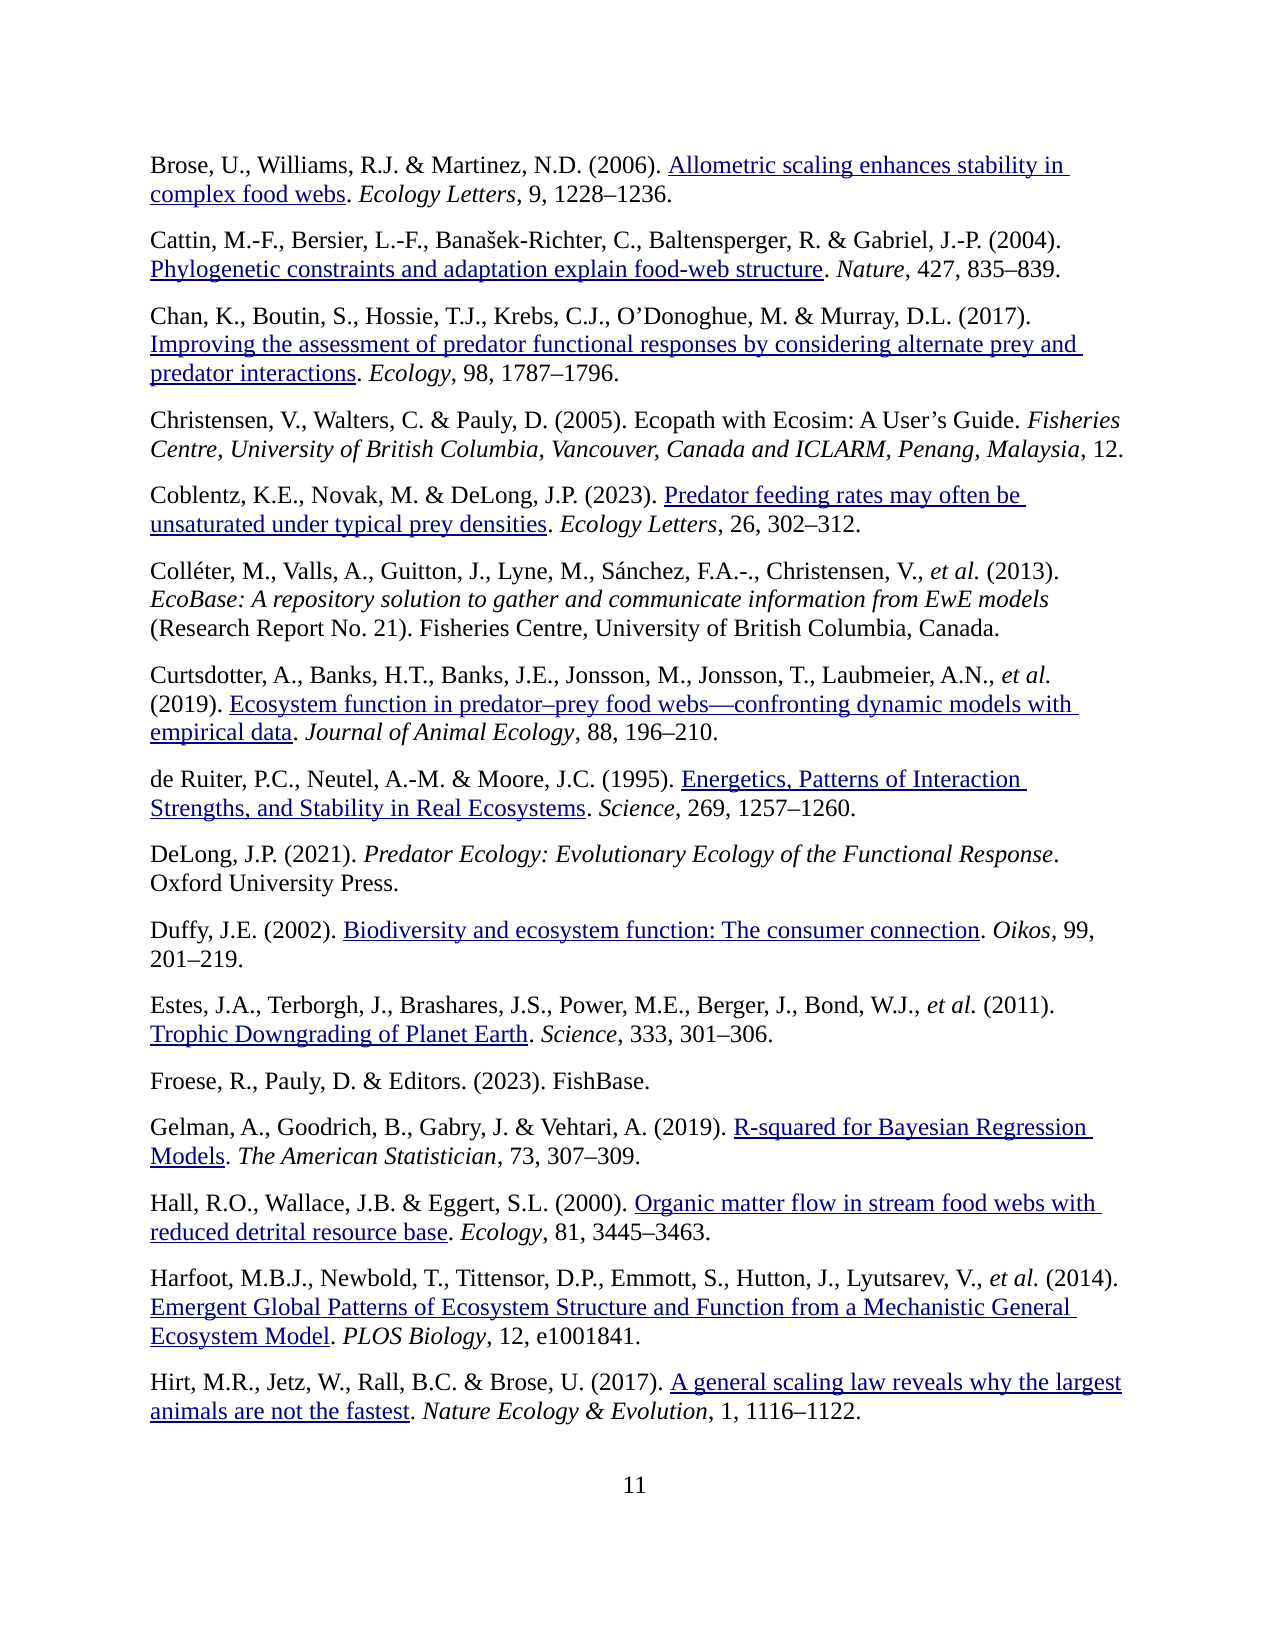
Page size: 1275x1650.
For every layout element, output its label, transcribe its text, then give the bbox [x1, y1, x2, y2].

text Gelman, A., Goodrich, B., Gabry, J. & Vehtari, A. (2019). R-squared for Bayesian Regression Models. The American Statistician, 73, 307–309. [150, 1112, 1125, 1170]
text Hall, R.O., Wallace, J.B. & Eggert, S.L. (2000). Organic matter flow in stream food webs with reduced detrital resource base. Ecology, 81, 3445–3463. [150, 1188, 1125, 1245]
text Brose, U., Williams, R.J. & Martinez, N.D. (2006). Allometric scaling enhances stability in complex food webs. Ecology Letters, 9, 1228–1236. [150, 150, 1125, 207]
text Duffy, J.E. (2002). Biodiversity and ecosystem function: The consumer connection. Oikos, 99, 201–219. [150, 915, 1125, 972]
text Estes, J.A., Terborgh, J., Brashares, J.S., Power, M.E., Berger, J., Bond, W.J., et al. (2011). Trophic Downgrading of Planet Earth. Science, 333, 301–306. [150, 990, 1125, 1048]
text Chan, K., Boutin, S., Hossie, T.J., Krebs, C.J., O’Donoghue, M. & Murray, D.L. (2017). Improving the assessment of predator functional responses by considering alternate prey and predator interactions. Ecology, 98, 1787–1796. [150, 301, 1125, 387]
text Harfoot, M.B.J., Newbold, T., Tittensor, D.P., Emmott, S., Hutton, J., Lyutsarev, V., et al. (2014). Emergent Global Patterns of Ecosystem Structure and Function from a Mechanistic General Ecosystem Model. PLOS Biology, 12, e1001841. [150, 1263, 1125, 1349]
text Christensen, V., Walters, C. & Pauly, D. (2005). Ecopath with Ecosim: A User’s Guide. Fisheries Centre, University of British Columbia, Vancouver, Canada and ICLARM, Penang, Malaysia, 12. [150, 405, 1125, 462]
text Coblentz, K.E., Novak, M. & DeLong, J.P. (2023). Predator feeding rates may often be unsaturated under typical prey densities. Ecology Letters, 26, 302–312. [150, 480, 1125, 538]
text DeLong, J.P. (2021). Predator Ecology: Evolutionary Ecology of the Functional Response. Oxford University Press. [150, 839, 1125, 897]
text de Ruiter, P.C., Neutel, A.-M. & Moore, J.C. (1995). Energetics, Patterns of Interaction Strengths, and Stability in Real Ecosystems. Science, 269, 1257–1260. [150, 764, 1125, 822]
text Curtsdotter, A., Banks, H.T., Banks, J.E., Jonsson, M., Jonsson, T., Laubmeier, A.N., et al. (2019). Ecosystem function in predator–prey food webs—confronting dynamic models with empirical data. Journal of Animal Ecology, 88, 196–210. [150, 660, 1125, 746]
text Colléter, M., Valls, A., Guitton, J., Lyne, M., Sánchez, F.A.-., Christensen, V., et al. (2013). EcoBase: A repository solution to gather and communicate information from EwE models (Research Report No. 21). Fisheries Centre, University of British Columbia, Canada. [150, 556, 1125, 642]
text Cattin, M.-F., Bersier, L.-F., Banašek-Richter, C., Baltensperger, R. & Gabriel, J.-P. (2004). Phylogenetic constraints and adaptation explain food-web structure. Nature, 427, 835–839. [150, 225, 1125, 283]
text Hirt, M.R., Jetz, W., Rall, B.C. & Brose, U. (2017). A general scaling law reveals why the largest animals are not the fastest. Nature Ecology & Evolution, 1, 1116–1122. [150, 1367, 1125, 1425]
text Froese, R., Pauly, D. & Editors. (2023). FishBase. [150, 1066, 1125, 1094]
